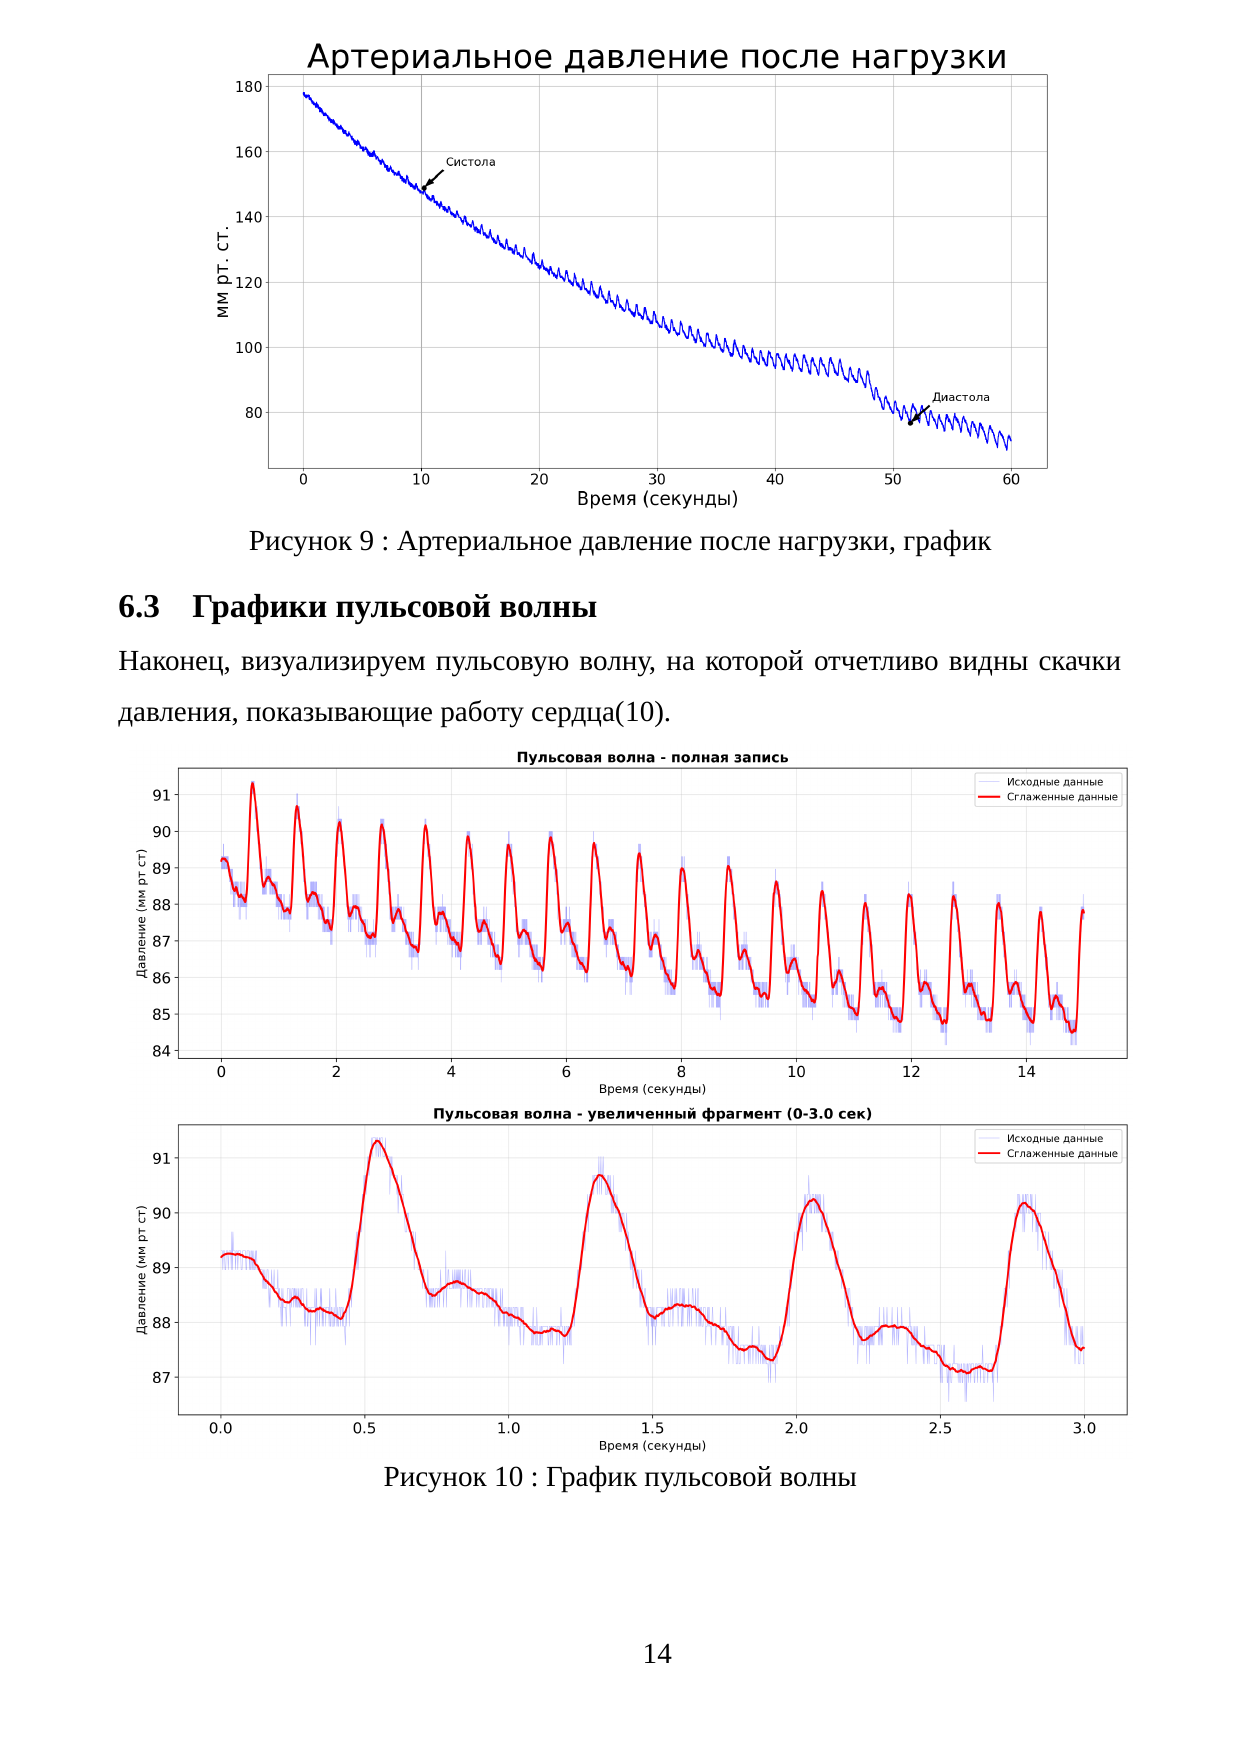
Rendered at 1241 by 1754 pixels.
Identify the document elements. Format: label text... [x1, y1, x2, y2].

text Рисунок 10 : График пульсовой волны [118, 794, 1122, 1492]
picture [129, 744, 1134, 1459]
text Рисунок 9 : Артериальное давление после нагрузки, график [118, 75, 1122, 557]
picture [142, 13, 1147, 524]
subtitle Графики пульсовой волны [118, 586, 1122, 624]
text Наконец, визуализируем пульсовую волну, на которой отчетливо видны скачки давления, показывающие работу сердца(10). [118, 643, 1122, 727]
